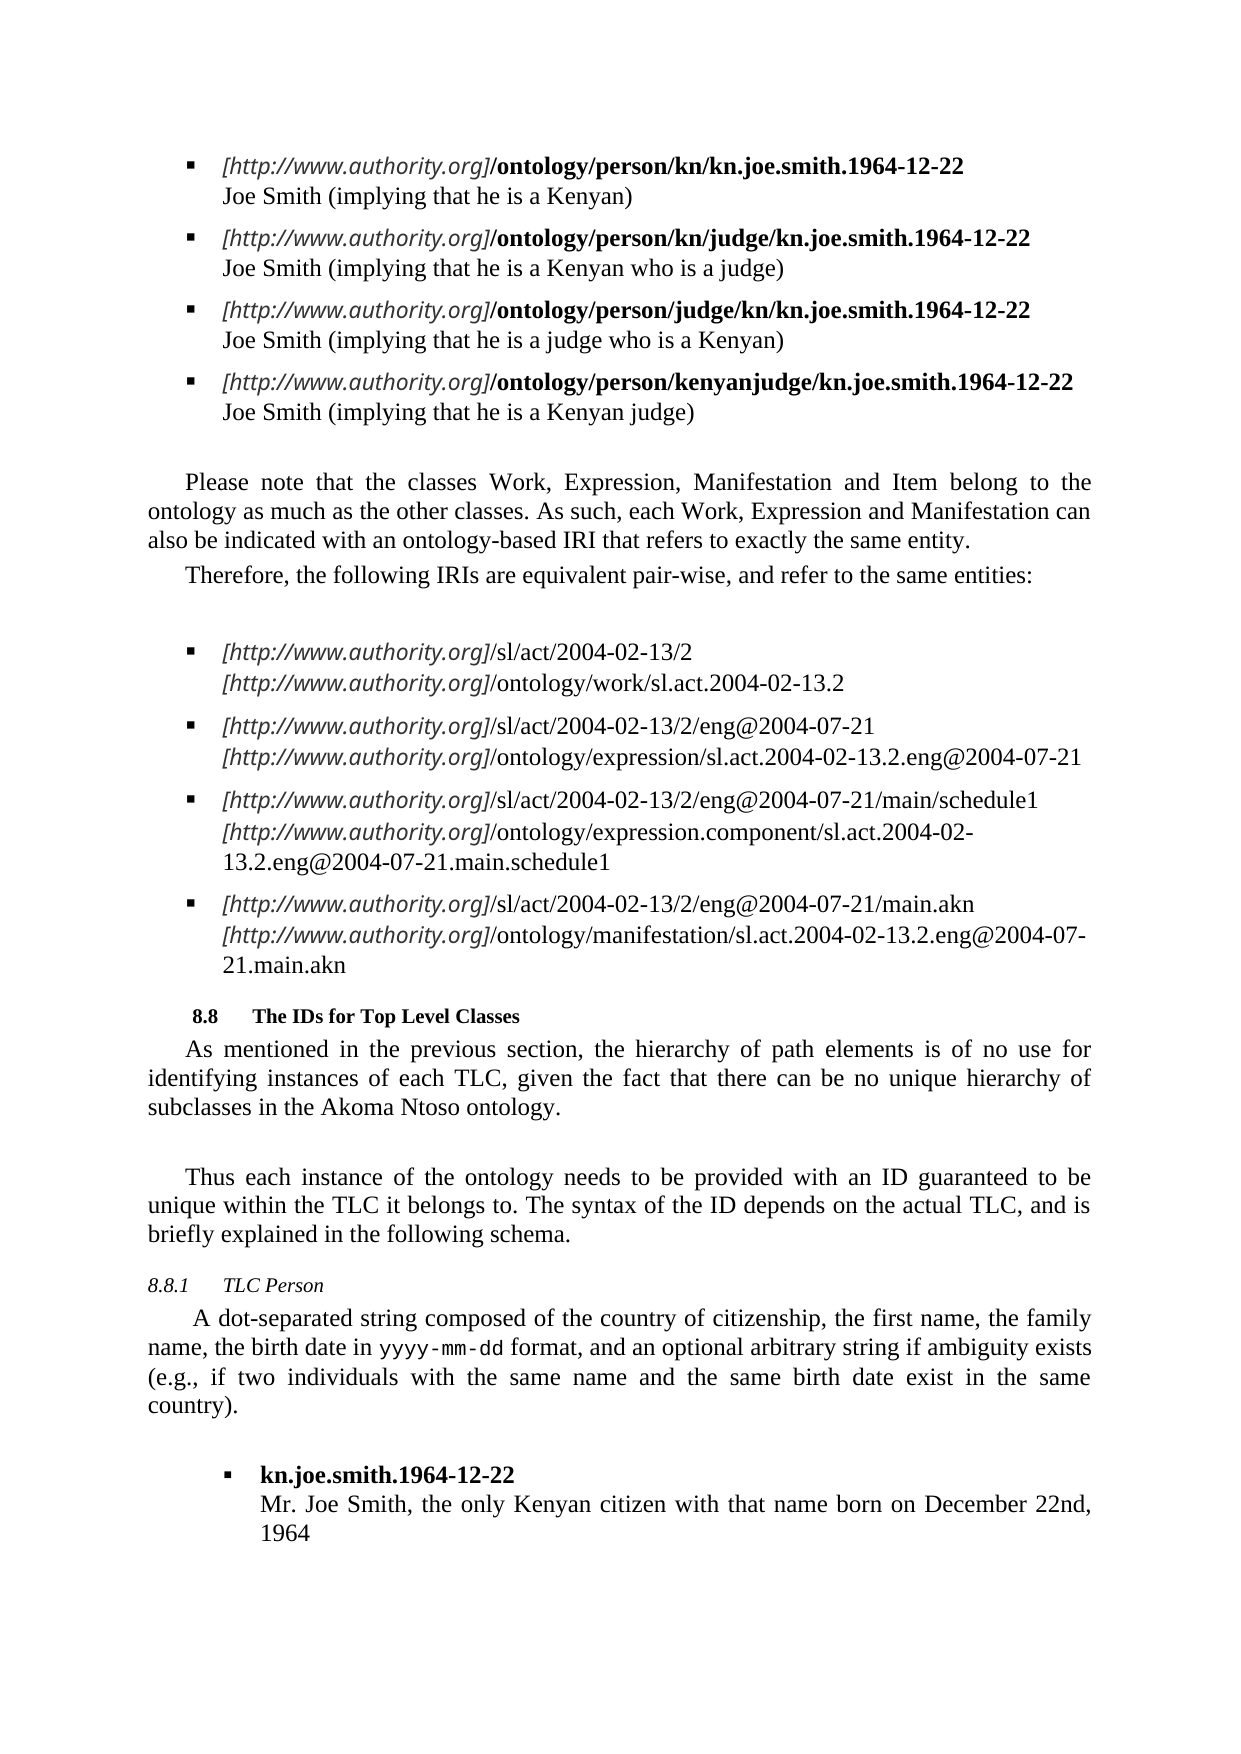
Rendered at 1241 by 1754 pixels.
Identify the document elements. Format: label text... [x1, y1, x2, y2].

list kn.joe.smith.1964-12-22 Mr. Joe Smith, the only Kenyan citizen with that name born on December 22nd, 1964 [222, 1460, 1092, 1547]
list [http://www.authority.org]/sl/act/2004-02-13/2 [http://www.authority.org]/ontology/work/sl.act.2004-02-13.2 [185, 635, 1092, 698]
list [http://www.authority.org]/ontology/person/kn/judge/kn.joe.smith.1964-12-22 Joe Smith (implying that he is a Kenyan who is a judge) [185, 222, 1092, 282]
text As mentioned in the previous section, the hierarchy of path elements is of no use for identifying instances of each TLC, given the fact that there can be no unique hierarchy of subclasses in the Akoma Ntoso ontology. [148, 1034, 1092, 1120]
text Therefore, the following IRIs are equivalent pair-wise, and refer to the same entities: [148, 560, 1092, 588]
text A dot-separated string composed of the country of citizenship, the first name, the family name, the birth date in yyyy-mm-dd format, and an optional arbitrary string if ambiguity exists (e.g., if two individuals with the same name and the same birth date exist in the same country). [148, 1303, 1092, 1419]
text Please note that the classes Work, Expression, Manifestation and Item belong to the ontology as much as the other classes. As such, each Work, Expression and Manifestation can also be indicated with an ontology-based IRI that refers to exactly the same entity. [148, 467, 1092, 553]
list [http://www.authority.org]/sl/act/2004-02-13/2/eng@2004-07-21/main.akn [http://www.authority.org]/ontology/manifestation/sl.act.2004-02-13.2.eng@2004-07-21.main.akn [185, 888, 1092, 979]
list [http://www.authority.org]/sl/act/2004-02-13/2/eng@2004-07-21 [http://www.authority.org]/ontology/expression/sl.act.2004-02-13.2.eng@2004-07-21 [185, 710, 1092, 772]
list [http://www.authority.org]/sl/act/2004-02-13/2/eng@2004-07-21/main/schedule1 [http://www.authority.org]/ontology/expression.component/sl.act.2004-02-13.2.eng@2004-07-21.main.schedule1 [185, 784, 1092, 876]
list [http://www.authority.org]/ontology/person/judge/kn/kn.joe.smith.1964-12-22 Joe Smith (implying that he is a judge who is a Kenyan) [185, 294, 1092, 354]
subtitle The IDs for Top Level Classes [192, 1004, 1092, 1028]
list [http://www.authority.org]/ontology/person/kenyanjudge/kn.joe.smith.1964-12-22 Joe Smith (implying that he is a Kenyan judge) [185, 366, 1092, 426]
list [http://www.authority.org]/ontology/person/kn/kn.joe.smith.1964-12-22 Joe Smith (implying that he is a Kenyan) [185, 150, 1092, 210]
subtitle TLC Person [148, 1273, 1092, 1297]
text Thus each instance of the ontology needs to be provided with an ID guaranteed to be unique within the TLC it belongs to. The syntax of the ID depends on the actual TLC, and is briefly explained in the following schema. [148, 1162, 1092, 1248]
